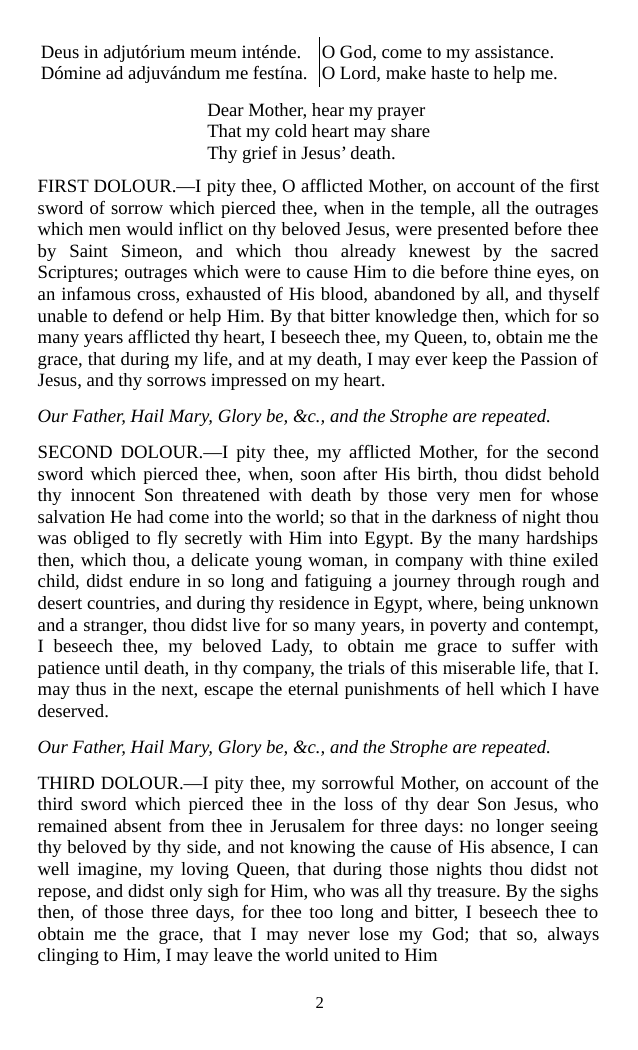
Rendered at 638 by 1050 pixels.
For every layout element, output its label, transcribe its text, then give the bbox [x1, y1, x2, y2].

text Our Father, Hail Mary, Glory be, &c., and the Strophe are repeated. [37, 736, 600, 757]
text Thy grief in Jesus’ death. [207, 142, 431, 163]
text THIRD DOLOUR.—I pity thee, my sorrowful Mother, on account of the third sword which pierced thee in the loss of thy dear Son Jesus, who remained absent from thee in Jerusalem for three days: no longer seeing thy beloved by thy side, and not knowing the cause of His absence, I can well imagine, my loving Queen, that during those nights thou didst not repose, and didst only sigh for Him, who was all thy treasure. By the sighs then, of those three days, for thee too long and bitter, I beseech thee to obtain me the grace, that I may never lose my God; that so, always clinging to Him, I may leave the world united to Him [37, 772, 600, 966]
text Dear Mother, hear my prayer [207, 98, 431, 120]
table_header Deus in adjutórium meum inténde. Dómine ad adjuvándum me festína. [38, 37, 319, 87]
text That my cold heart may share [207, 120, 431, 142]
text SECOND DOLOUR.—I pity thee, my afflicted Mother, for the second sword which pierced thee, when, soon after His birth, thou didst behold thy innocent Son threatened with death by those very men for whose salvation He had come into the world; so that in the darkness of night thou was obliged to fly secretly with Him into Egypt. By the many hardships then, which thou, a delicate young woman, in company with thine exiled child, didst endure in so long and fatiguing a journey through rough and desert countries, and during thy residence in Egypt, where, being unknown and a stranger, thou didst live for so many years, in poverty and contempt, I beseech thee, my beloved Lady, to obtain me grace to suffer with patience until death, in thy company, the trials of this miserable life, that I. may thus in the next, escape the eternal punishments of hell which I have deserved. [37, 441, 600, 721]
text FIRST DOLOUR.—I pity thee, O afflicted Mother, on account of the first sword of sorrow which pierced thee, when in the temple, all the outrages which men would inflict on thy beloved Jesus, were presented before thee by Saint Simeon, and which thou already knewest by the sacred Scriptures; outrages which were to cause Him to die before thine eyes, on an infamous cross, exhausted of His blood, abandoned by all, and thyself unable to defend or help Him. By that bitter knowledge then, which for so many years afflicted thy heart, I beseech thee, my Queen, to, obtain me the grace, that during my life, and at my death, I may ever keep the Passion of Jesus, and thy sorrows impressed on my heart. [37, 175, 600, 391]
text Our Father, Hail Mary, Glory be, &c., and the Strophe are repeated. [37, 405, 600, 427]
table_header O God, come to my assistance. O Lord, make haste to help me. [320, 37, 600, 87]
